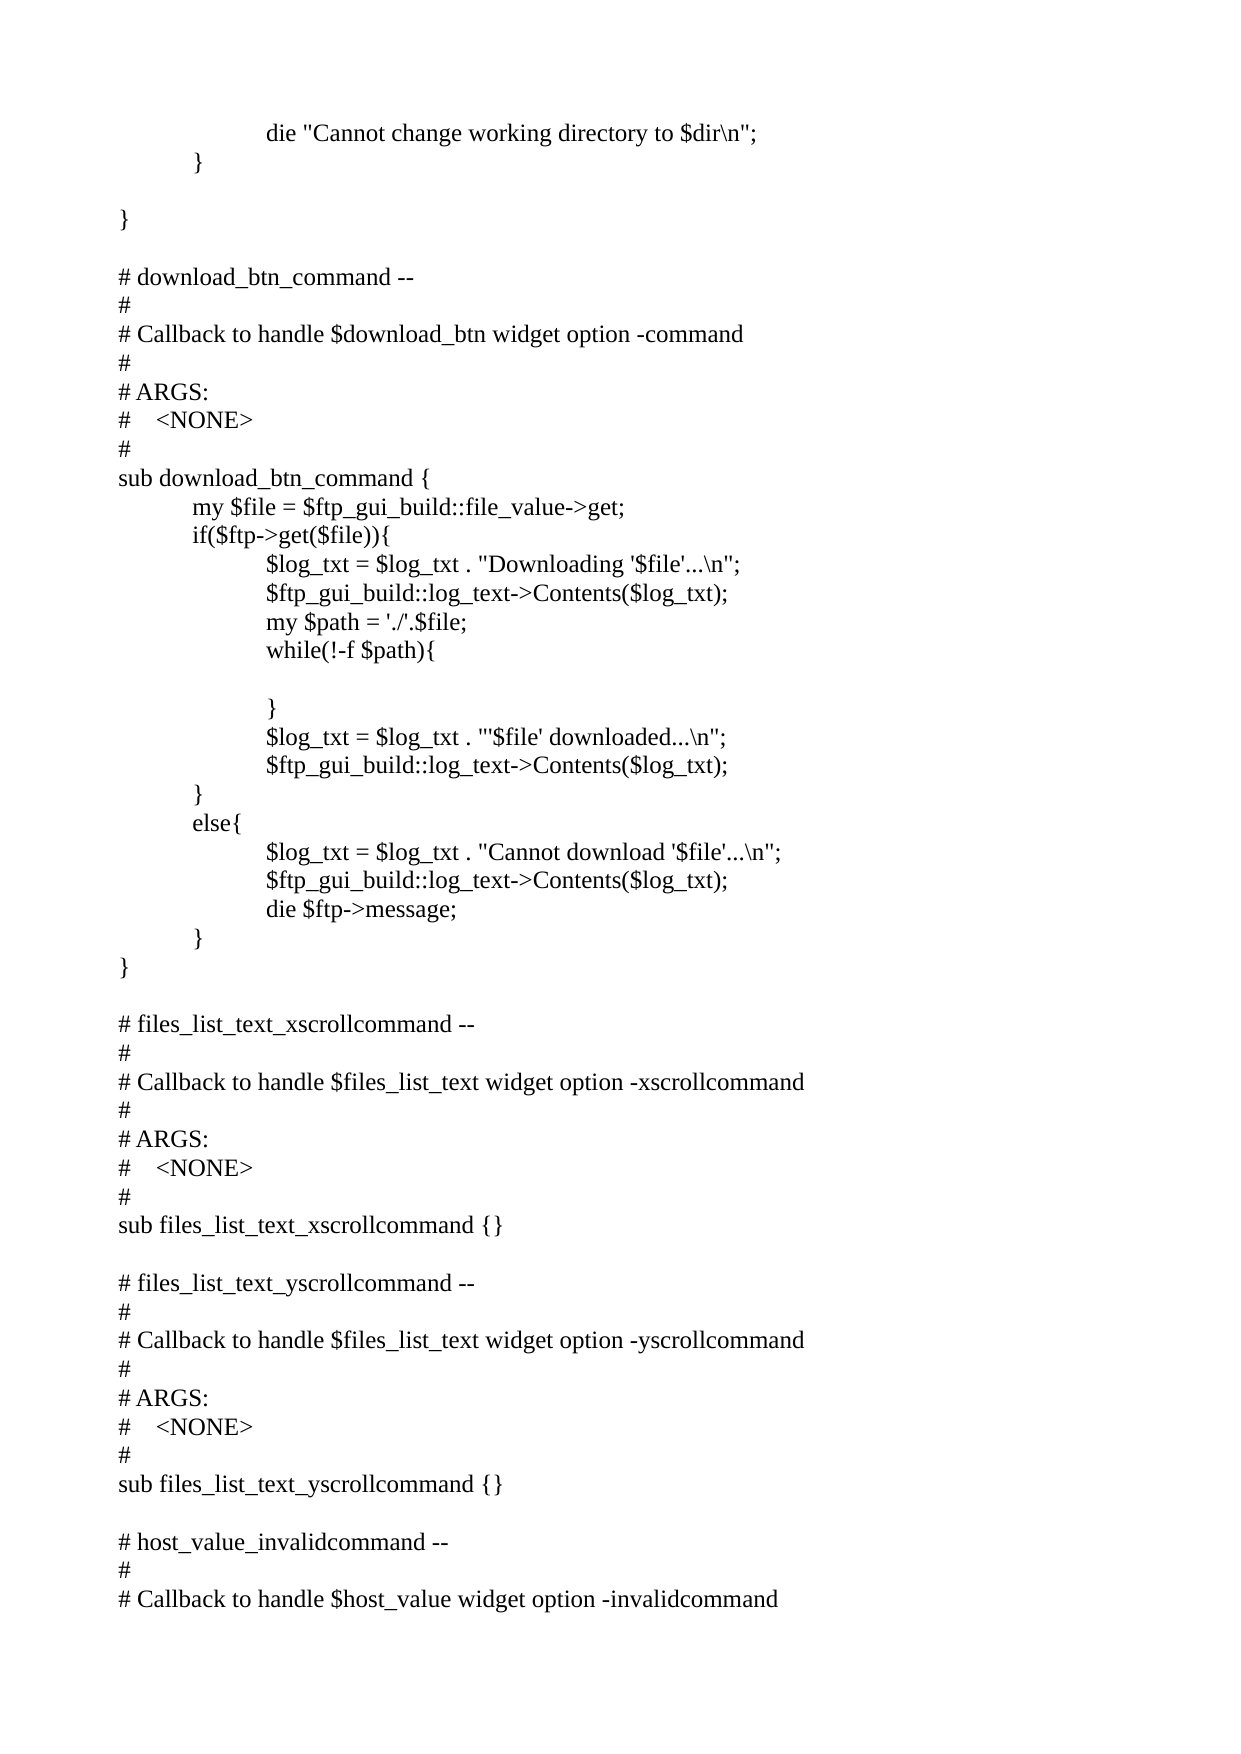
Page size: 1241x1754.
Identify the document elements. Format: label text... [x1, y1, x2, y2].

text } [118, 952, 1122, 981]
text # host_value_invalidcommand -- [118, 1527, 1122, 1556]
text } [118, 147, 1122, 176]
text if($ftp->get($file)){ [118, 521, 1122, 549]
text # [118, 1038, 1122, 1067]
text # [118, 1182, 1122, 1211]
text $log_txt = $log_txt . "Cannot download '$file'...\n"; [118, 837, 1122, 866]
text # Callback to handle $files_list_text widget option -xscrollcommand [118, 1067, 1122, 1096]
text } [118, 693, 1122, 722]
text # [118, 1354, 1122, 1383]
text my $path = './'.$file; [118, 607, 1122, 636]
text # [118, 1556, 1122, 1584]
text # files_list_text_xscrollcommand -- [118, 1009, 1122, 1038]
text # [118, 348, 1122, 377]
text # <NONE> [118, 1412, 1122, 1441]
text # Callback to handle $download_btn widget option -command [118, 319, 1122, 348]
text # Callback to handle $files_list_text widget option -yscrollcommand [118, 1326, 1122, 1354]
text sub files_list_text_yscrollcommand {} [118, 1469, 1122, 1498]
text my $file = $ftp_gui_build::file_value->get; [118, 492, 1122, 521]
text # [118, 434, 1122, 463]
text $log_txt = $log_txt . "'$file' downloaded...\n"; [118, 722, 1122, 751]
text $log_txt = $log_txt . "Downloading '$file'...\n"; [118, 549, 1122, 578]
text # [118, 1441, 1122, 1469]
text $ftp_gui_build::log_text->Contents($log_txt); [118, 866, 1122, 894]
text $ftp_gui_build::log_text->Contents($log_txt); [118, 751, 1122, 779]
text } [118, 779, 1122, 808]
text # <NONE> [118, 406, 1122, 434]
text die $ftp->message; [118, 894, 1122, 923]
text # files_list_text_yscrollcommand -- [118, 1268, 1122, 1297]
text sub files_list_text_xscrollcommand {} [118, 1211, 1122, 1239]
text # ARGS: [118, 1383, 1122, 1412]
text # [118, 1297, 1122, 1326]
text $ftp_gui_build::log_text->Contents($log_txt); [118, 578, 1122, 607]
text # download_btn_command -- [118, 262, 1122, 291]
text else{ [118, 808, 1122, 837]
text sub download_btn_command { [118, 463, 1122, 492]
text } [118, 923, 1122, 952]
text # [118, 1096, 1122, 1124]
text # Callback to handle $host_value widget option -invalidcommand [118, 1584, 1122, 1613]
text # <NONE> [118, 1153, 1122, 1182]
text while(!-f $path){ [118, 636, 1122, 664]
text # [118, 291, 1122, 319]
text } [118, 204, 1122, 233]
text die "Cannot change working directory to $dir\n"; [118, 118, 1122, 147]
text # ARGS: [118, 1124, 1122, 1153]
text # ARGS: [118, 377, 1122, 406]
